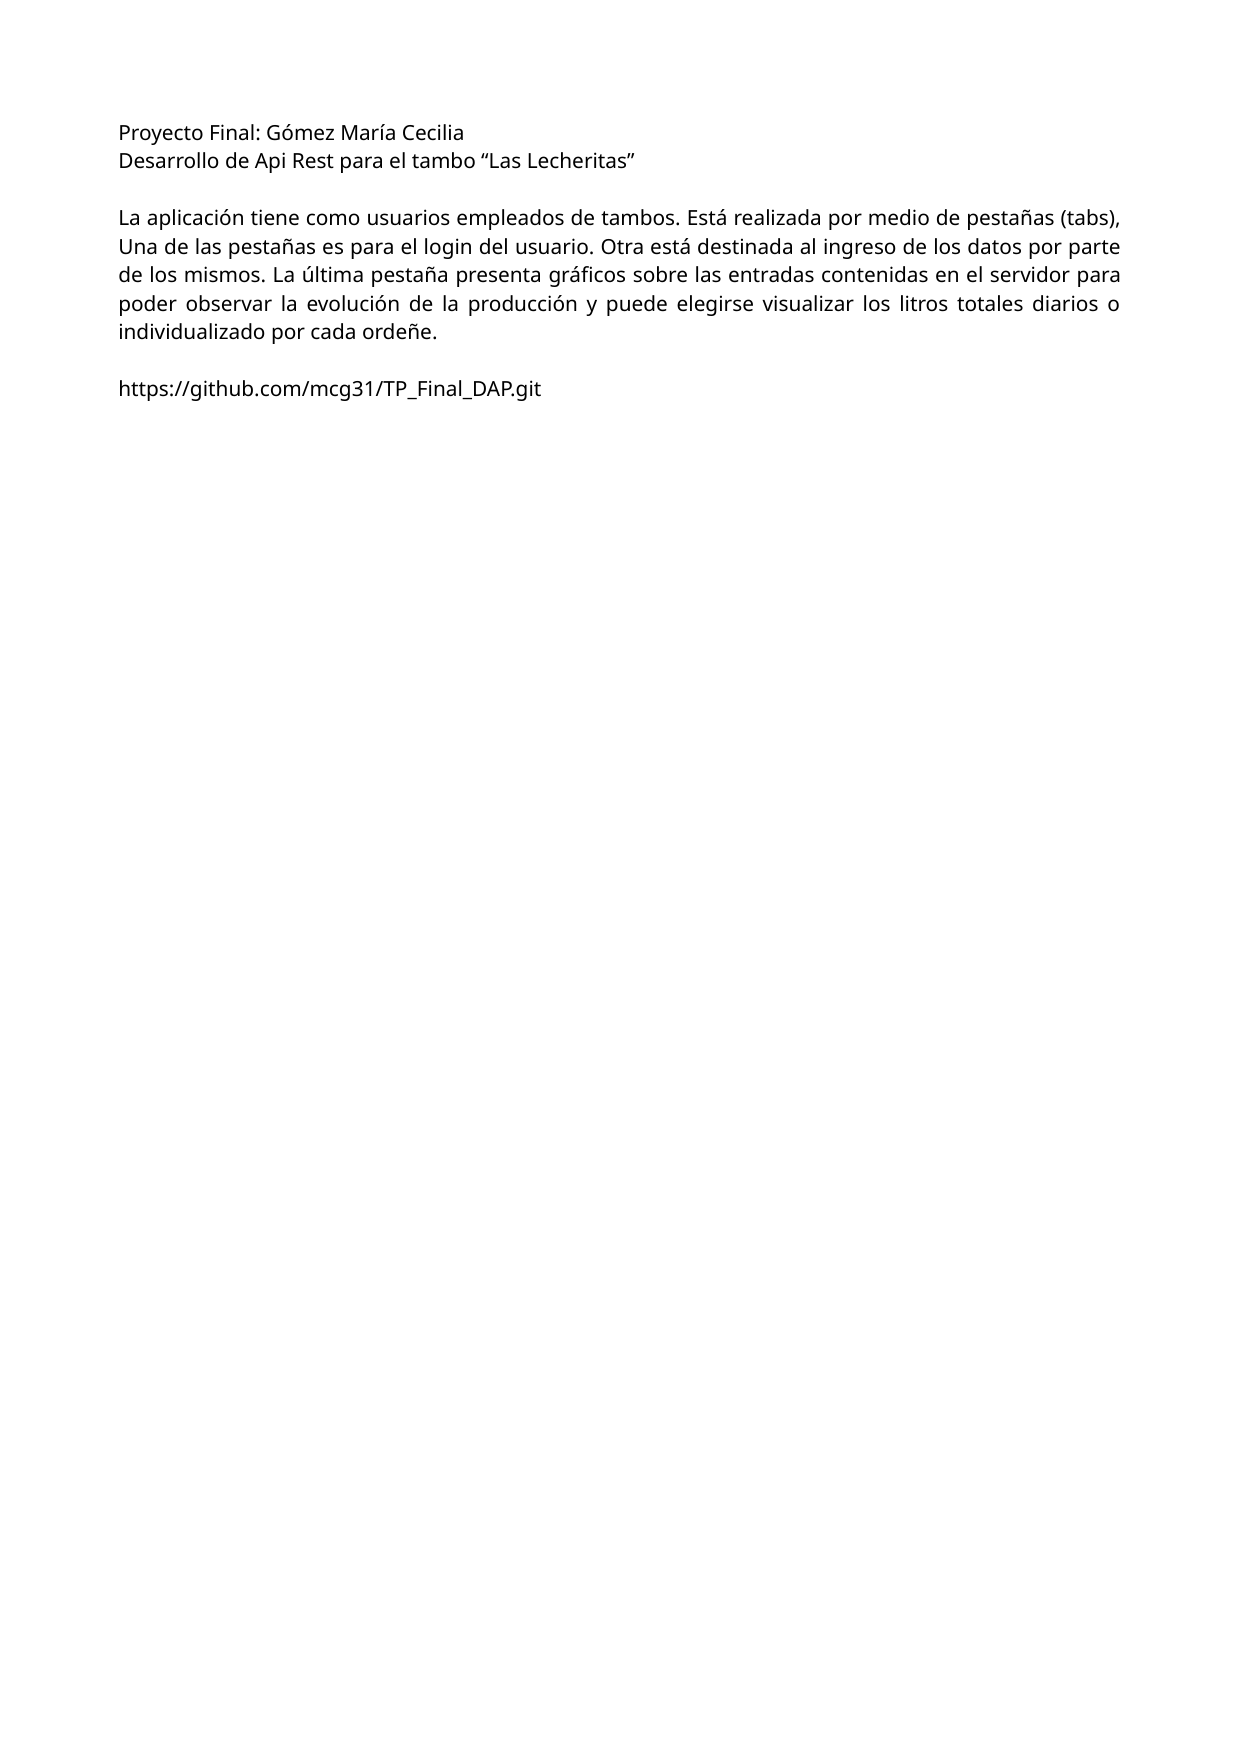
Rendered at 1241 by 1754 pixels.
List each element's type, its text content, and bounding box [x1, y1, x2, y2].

text Desarrollo de Api Rest para el tambo “Las Lecheritas” [118, 147, 1122, 175]
text La aplicación tiene como usuarios empleados de tambos. Está realizada por medio de pestañas (tabs), Una de las pestañas es para el login del usuario. Otra está destinada al ingreso de los datos por parte de los mismos. La última pestaña presenta gráficos sobre las entradas contenidas en el servidor para poder observar la evolución de la producción y puede elegirse visualizar los litros totales diarios o individualizado por cada ordeñe. [118, 203, 1122, 346]
text Proyecto Final: Gómez María Cecilia [118, 118, 1122, 147]
text https://github.com/mcg31/TP_Final_DAP.git [118, 374, 1122, 402]
